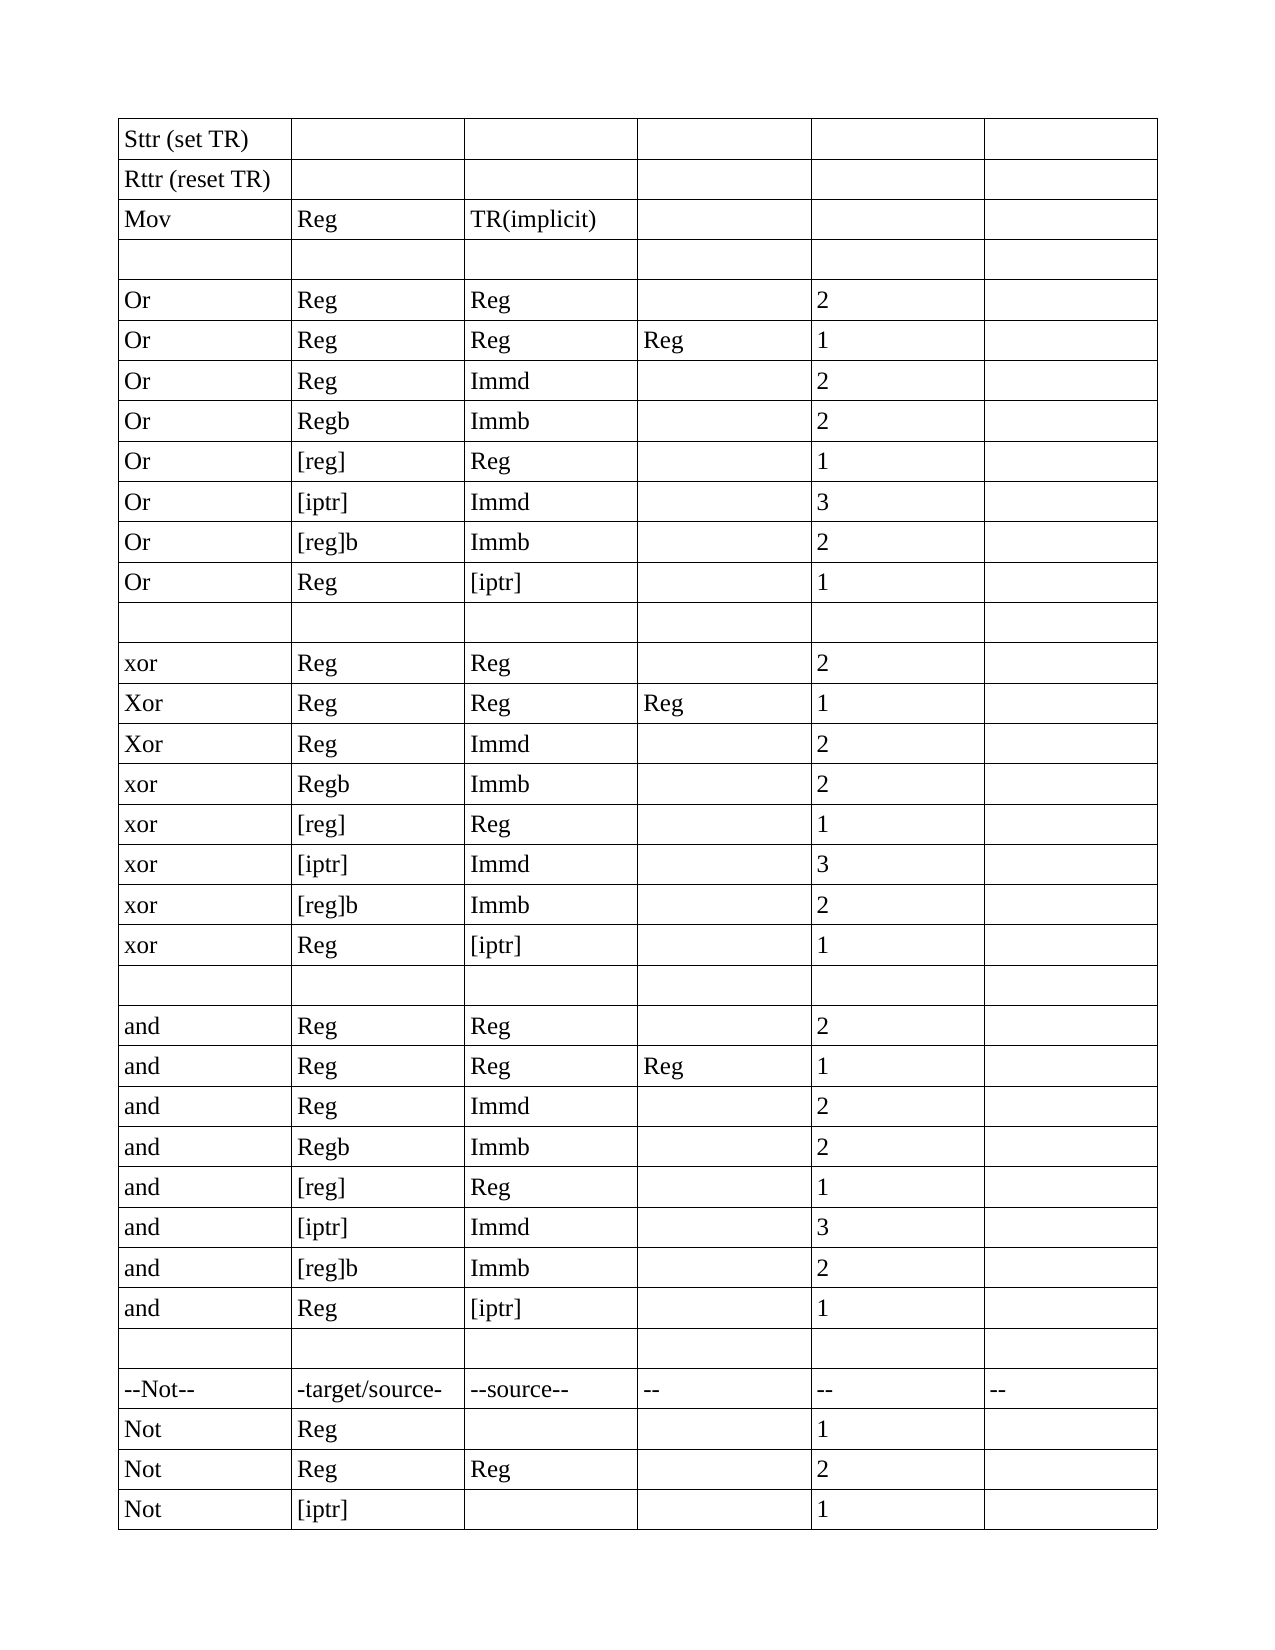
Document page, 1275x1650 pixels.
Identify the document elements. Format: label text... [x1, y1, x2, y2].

table_cell [985, 1409, 1157, 1448]
table_cell [638, 845, 811, 884]
table_cell xor [119, 885, 291, 924]
table_cell [985, 280, 1157, 320]
table_cell Reg [292, 321, 464, 360]
table_cell [985, 321, 1157, 360]
table_cell [465, 240, 637, 279]
table_cell TR(implicit) [465, 200, 637, 239]
table_cell [638, 1248, 811, 1287]
table_cell xor [119, 643, 291, 682]
table_cell [985, 401, 1157, 441]
table_cell [292, 240, 464, 279]
table_cell xor [119, 845, 291, 884]
table_cell [812, 119, 984, 158]
table_cell [985, 966, 1157, 1005]
table_cell 2 [812, 724, 984, 763]
table_cell [638, 482, 811, 521]
table_cell [985, 1248, 1157, 1287]
table_cell [985, 522, 1157, 562]
table_cell 1 [812, 805, 984, 844]
table_cell 1 [812, 321, 984, 360]
table_cell and [119, 1127, 291, 1166]
table_cell [812, 240, 984, 279]
table_cell [985, 1167, 1157, 1207]
table_cell [reg] [292, 805, 464, 844]
table_cell [985, 845, 1157, 884]
table_cell [985, 1288, 1157, 1327]
table_cell Sttr (set TR) [119, 119, 291, 158]
table_cell 2 [812, 885, 984, 924]
table_cell [465, 1409, 637, 1448]
table_cell 1 [812, 1046, 984, 1086]
table_cell Xor [119, 724, 291, 763]
table_cell Or [119, 442, 291, 481]
table_cell Reg [292, 280, 464, 320]
table_cell [465, 160, 637, 199]
table_cell [985, 764, 1157, 803]
table_cell [638, 764, 811, 803]
table_cell Regb [292, 401, 464, 441]
table_cell [292, 966, 464, 1005]
table_cell [812, 1329, 984, 1368]
table_cell Immb [465, 1127, 637, 1166]
table_cell --Not-- [119, 1369, 291, 1408]
table_cell [985, 1490, 1157, 1529]
table_cell [638, 1127, 811, 1166]
table_cell [985, 684, 1157, 723]
table_cell 1 [812, 1409, 984, 1448]
table_cell Regb [292, 764, 464, 803]
table_cell [iptr] [292, 1208, 464, 1247]
table_cell Immd [465, 724, 637, 763]
table_cell Reg [292, 1450, 464, 1489]
table_cell Reg [292, 1409, 464, 1448]
table_cell [985, 724, 1157, 763]
table_cell [638, 1167, 811, 1207]
table_cell [638, 1490, 811, 1529]
table_cell Not [119, 1409, 291, 1448]
table_cell 2 [812, 1006, 984, 1045]
table_cell Reg [465, 1006, 637, 1045]
table_cell and [119, 1006, 291, 1045]
table_cell [638, 724, 811, 763]
table_cell 1 [812, 925, 984, 965]
table_cell [reg]b [292, 1248, 464, 1287]
table_cell Or [119, 401, 291, 441]
table_cell Reg [292, 684, 464, 723]
table_cell [985, 1087, 1157, 1126]
table_cell [985, 160, 1157, 199]
table_cell Reg [465, 280, 637, 320]
table_cell [985, 482, 1157, 521]
table_cell [iptr] [465, 563, 637, 602]
table_cell 1 [812, 563, 984, 602]
table_cell [985, 805, 1157, 844]
table_cell [638, 1288, 811, 1327]
table_cell Reg [465, 321, 637, 360]
table_cell Not [119, 1450, 291, 1489]
table_cell [119, 240, 291, 279]
table_cell [292, 603, 464, 642]
table_cell Reg [638, 1046, 811, 1086]
table_cell [465, 1490, 637, 1529]
table_cell [638, 563, 811, 602]
table_cell [985, 200, 1157, 239]
table_cell Reg [292, 1087, 464, 1126]
table_cell Immb [465, 1248, 637, 1287]
table_cell Reg [465, 1046, 637, 1086]
table_cell Reg [292, 1288, 464, 1327]
table_cell [812, 160, 984, 199]
table_cell Rttr (reset TR) [119, 160, 291, 199]
table_cell [638, 643, 811, 682]
table_cell [985, 361, 1157, 400]
table_cell [638, 522, 811, 562]
table_cell Immd [465, 1208, 637, 1247]
table_cell [638, 1450, 811, 1489]
table_cell [638, 1087, 811, 1126]
table_cell [reg] [292, 1167, 464, 1207]
table_cell 2 [812, 401, 984, 441]
table_cell 1 [812, 1288, 984, 1327]
table_cell [292, 160, 464, 199]
table_cell 2 [812, 280, 984, 320]
table_cell [638, 160, 811, 199]
table_cell [638, 200, 811, 239]
table_cell Immb [465, 885, 637, 924]
table_cell 2 [812, 1127, 984, 1166]
table_cell and [119, 1046, 291, 1086]
table_cell [638, 442, 811, 481]
table_cell [638, 401, 811, 441]
table_cell -- [985, 1369, 1157, 1408]
table_cell [iptr] [292, 482, 464, 521]
table_cell Immb [465, 522, 637, 562]
table_cell [985, 240, 1157, 279]
table_cell Reg [638, 684, 811, 723]
table_cell [638, 1006, 811, 1045]
table_cell Reg [292, 563, 464, 602]
table_cell Or [119, 280, 291, 320]
table_cell [iptr] [465, 925, 637, 965]
table_cell Reg [465, 805, 637, 844]
table_cell 1 [812, 684, 984, 723]
table_cell 3 [812, 482, 984, 521]
table_cell Immd [465, 845, 637, 884]
table_cell [638, 240, 811, 279]
table_cell [reg] [292, 442, 464, 481]
table_cell [638, 1208, 811, 1247]
table_cell [638, 119, 811, 158]
table_cell [638, 280, 811, 320]
table_cell [985, 643, 1157, 682]
table_cell 3 [812, 845, 984, 884]
table_cell Reg [465, 643, 637, 682]
table_cell Immd [465, 482, 637, 521]
table_cell 1 [812, 442, 984, 481]
table_cell Reg [292, 724, 464, 763]
table_cell [119, 603, 291, 642]
table_cell Immd [465, 361, 637, 400]
table_cell [iptr] [465, 1288, 637, 1327]
table_cell [985, 119, 1157, 158]
table_cell Or [119, 563, 291, 602]
table_cell Reg [465, 684, 637, 723]
table_cell 2 [812, 522, 984, 562]
table_cell [985, 563, 1157, 602]
table_cell Reg [465, 1450, 637, 1489]
table_cell [812, 966, 984, 1005]
table_cell [985, 1450, 1157, 1489]
table_cell Immb [465, 401, 637, 441]
table_cell [638, 603, 811, 642]
table_cell Reg [292, 1006, 464, 1045]
table_cell Regb [292, 1127, 464, 1166]
table_cell and [119, 1208, 291, 1247]
table_cell [465, 119, 637, 158]
table_cell -- [638, 1369, 811, 1408]
table_cell [985, 1208, 1157, 1247]
table_cell [reg]b [292, 885, 464, 924]
table_cell 2 [812, 1087, 984, 1126]
table_cell Reg [292, 925, 464, 965]
table_cell Reg [465, 1167, 637, 1207]
table_cell Or [119, 482, 291, 521]
table_cell Reg [638, 321, 811, 360]
table_cell Mov [119, 200, 291, 239]
table_cell 1 [812, 1490, 984, 1529]
table_cell Or [119, 522, 291, 562]
table_cell Reg [465, 442, 637, 481]
table_cell [985, 1006, 1157, 1045]
table_cell [985, 603, 1157, 642]
table_cell 3 [812, 1208, 984, 1247]
table_cell Xor [119, 684, 291, 723]
table_cell 2 [812, 361, 984, 400]
table_cell and [119, 1248, 291, 1287]
table_cell [985, 1046, 1157, 1086]
table_cell [638, 885, 811, 924]
table_cell [985, 925, 1157, 965]
table_cell [812, 200, 984, 239]
table_cell and [119, 1087, 291, 1126]
table_cell [292, 1329, 464, 1368]
table_cell [638, 1409, 811, 1448]
table_cell Immd [465, 1087, 637, 1126]
table_cell Not [119, 1490, 291, 1529]
table_cell xor [119, 764, 291, 803]
table_cell xor [119, 805, 291, 844]
table_cell [465, 603, 637, 642]
table_cell [985, 442, 1157, 481]
table_cell and [119, 1167, 291, 1207]
table_cell Or [119, 321, 291, 360]
table_cell [iptr] [292, 845, 464, 884]
table_cell [985, 885, 1157, 924]
table_cell Reg [292, 643, 464, 682]
table_cell xor [119, 925, 291, 965]
table_cell [465, 966, 637, 1005]
table_cell 1 [812, 1167, 984, 1207]
table_cell [638, 805, 811, 844]
table_cell [985, 1329, 1157, 1368]
table_cell Reg [292, 200, 464, 239]
table_cell [638, 925, 811, 965]
table_cell [638, 361, 811, 400]
table_cell Immb [465, 764, 637, 803]
table_cell [985, 1127, 1157, 1166]
table_cell [119, 966, 291, 1005]
table_cell 2 [812, 1248, 984, 1287]
table_cell Reg [292, 361, 464, 400]
table_cell [638, 1329, 811, 1368]
table_cell --source-- [465, 1369, 637, 1408]
table_cell [reg]b [292, 522, 464, 562]
table_cell [iptr] [292, 1490, 464, 1529]
table_cell [638, 966, 811, 1005]
table_cell 2 [812, 764, 984, 803]
table_cell -- [812, 1369, 984, 1408]
table_cell 2 [812, 1450, 984, 1489]
table_cell Reg [292, 1046, 464, 1086]
table_cell [465, 1329, 637, 1368]
table_cell [292, 119, 464, 158]
table_cell [812, 603, 984, 642]
table_cell and [119, 1288, 291, 1327]
table_cell -target/source- [292, 1369, 464, 1408]
table_cell 2 [812, 643, 984, 682]
table_cell Or [119, 361, 291, 400]
table_cell [119, 1329, 291, 1368]
